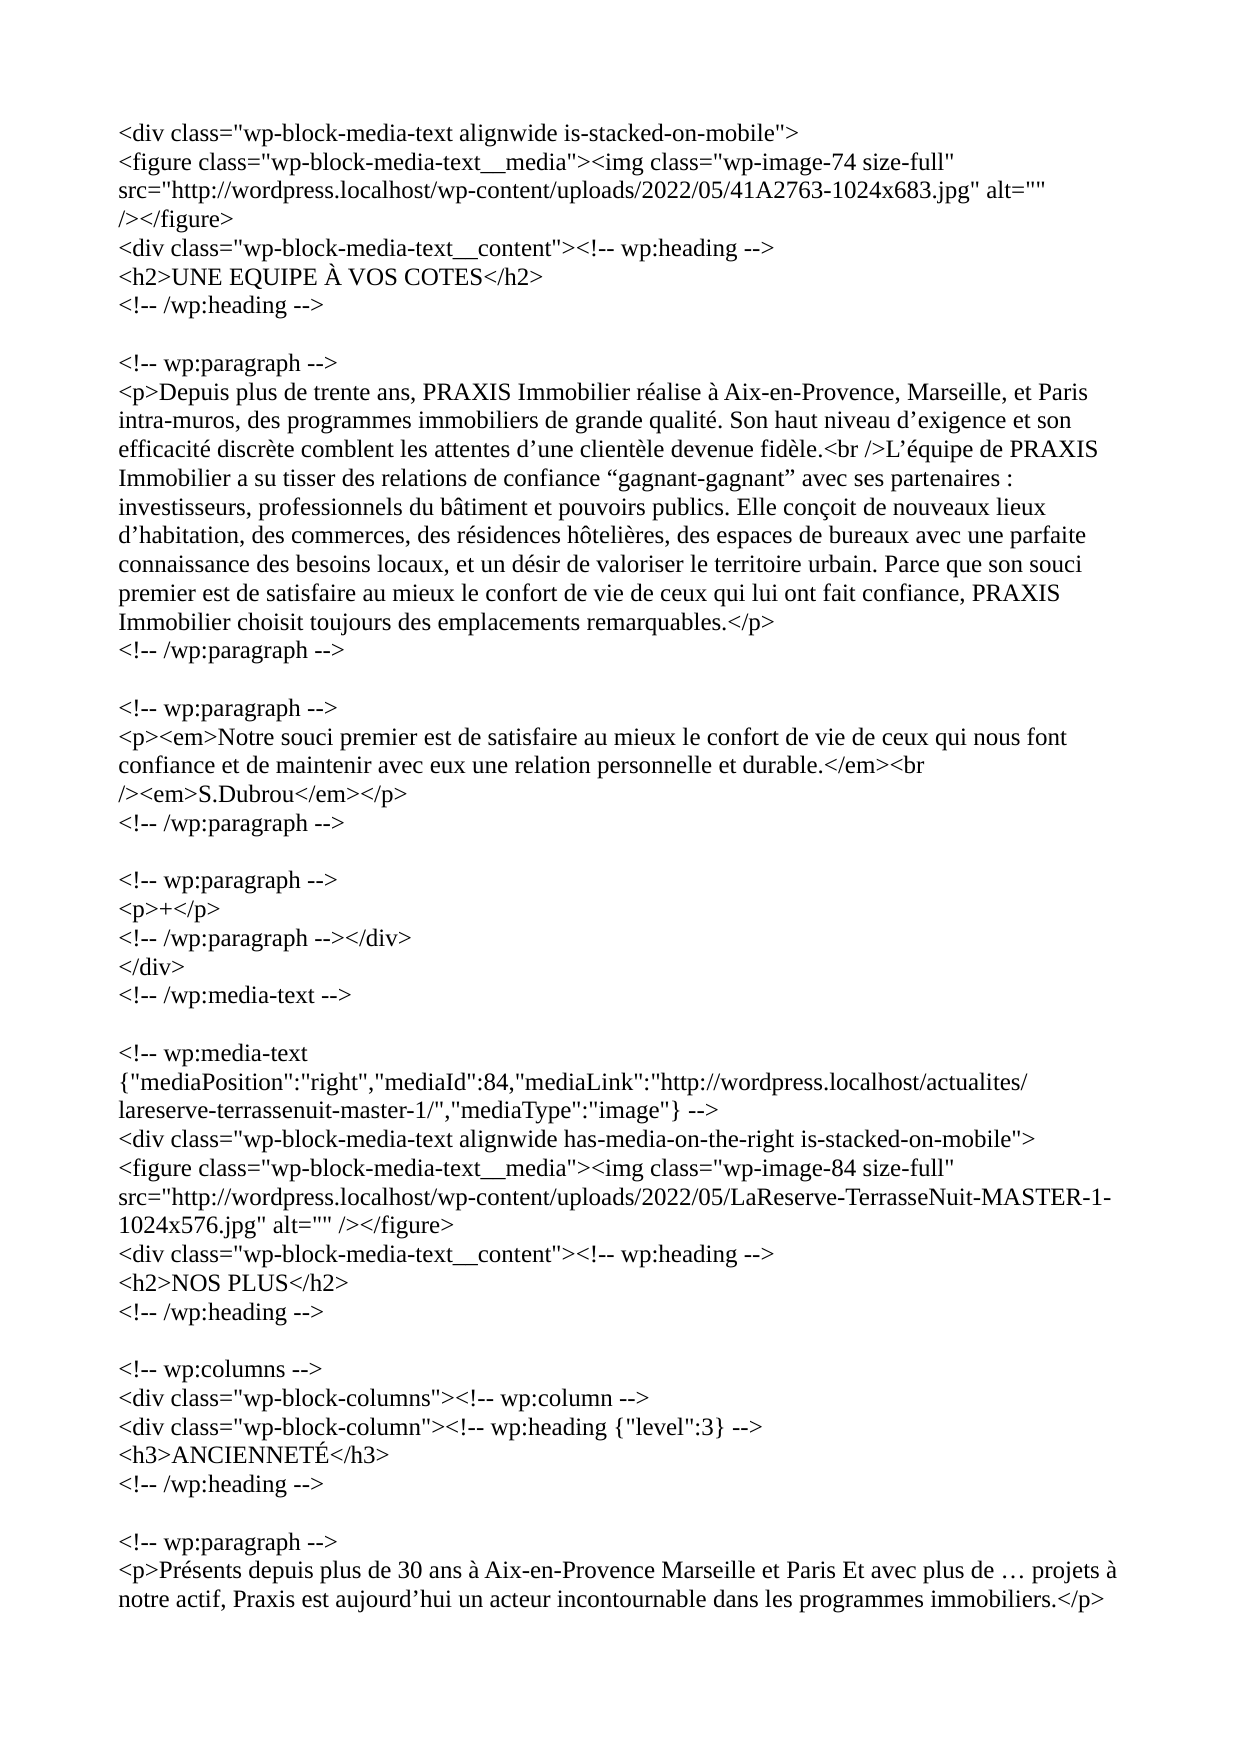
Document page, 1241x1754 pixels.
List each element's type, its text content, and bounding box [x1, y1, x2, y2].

text <p>Présents depuis plus de 30 ans à Aix-en-Provence Marseille et Paris Et avec plus de … projets à notre actif, Praxis est aujourd’hui un acteur incontournable dans les programmes immobiliers.</p> [118, 1556, 1122, 1613]
text <div class="wp-block-media-text alignwide has-media-on-the-right is-stacked-on-mobile"> [118, 1124, 1122, 1153]
text <!-- wp:paragraph --> [118, 866, 1122, 894]
text <!-- wp:paragraph --> [118, 1527, 1122, 1556]
text <!-- /wp:paragraph --> [118, 808, 1122, 837]
text <h2>NOS PLUS</h2> [118, 1268, 1122, 1297]
text <!-- wp:paragraph --> [118, 693, 1122, 722]
text <div class="wp-block-media-text__content"><!-- wp:heading --> [118, 233, 1122, 262]
text <!-- wp:media-text {"mediaPosition":"right","mediaId":84,"mediaLink":"http://wordpress.localhost/actualites/lareserve-terrassenuit-master-1/","mediaType":"image"} --> [118, 1038, 1122, 1124]
text </div> [118, 952, 1122, 981]
text <!-- /wp:paragraph --> [118, 636, 1122, 664]
text <h2>UNE EQUIPE À VOS COTES</h2> [118, 262, 1122, 291]
text <!-- wp:columns --> [118, 1354, 1122, 1383]
text <p>Depuis plus de trente ans, PRAXIS Immobilier réalise à Aix-en-Provence, Marseille, et Paris intra-muros, des programmes immobiliers de grande qualité. Son haut niveau d’exigence et son efficacité discrète comblent les attentes d’une clientèle devenue fidèle.<br />L’équipe de PRAXIS Immobilier a su tisser des relations de confiance “gagnant-gagnant” avec ses partenaires : investisseurs, professionnels du bâtiment et pouvoirs publics. Elle conçoit de nouveaux lieux d’habitation, des commerces, des résidences hôtelières, des espaces de bureaux avec une parfaite connaissance des besoins locaux, et un désir de valoriser le territoire urbain. Parce que son souci premier est de satisfaire au mieux le confort de vie de ceux qui lui ont fait confiance, PRAXIS Immobilier choisit toujours des emplacements remarquables.</p> [118, 377, 1122, 636]
text <!-- /wp:heading --> [118, 1297, 1122, 1326]
text <div class="wp-block-columns"><!-- wp:column --> [118, 1383, 1122, 1412]
text <p>+</p> [118, 894, 1122, 923]
text <div class="wp-block-media-text alignwide is-stacked-on-mobile"> [118, 118, 1122, 147]
text <!-- /wp:heading --> [118, 291, 1122, 319]
text <div class="wp-block-column"><!-- wp:heading {"level":3} --> [118, 1412, 1122, 1441]
text <figure class="wp-block-media-text__media"><img class="wp-image-74 size-full" src="http://wordpress.localhost/wp-content/uploads/2022/05/41A2763-1024x683.jpg" alt="" /></figure> [118, 147, 1122, 233]
text <!-- wp:paragraph --> [118, 348, 1122, 377]
text <!-- /wp:paragraph --></div> [118, 923, 1122, 952]
text <!-- /wp:heading --> [118, 1469, 1122, 1498]
text <p><em>Notre souci premier est de satisfaire au mieux le confort de vie de ceux qui nous font confiance et de maintenir avec eux une relation personnelle et durable.</em><br /><em>S.Dubrou</em></p> [118, 722, 1122, 808]
text <div class="wp-block-media-text__content"><!-- wp:heading --> [118, 1239, 1122, 1268]
text <h3>ANCIENNETÉ</h3> [118, 1441, 1122, 1469]
text <figure class="wp-block-media-text__media"><img class="wp-image-84 size-full" src="http://wordpress.localhost/wp-content/uploads/2022/05/LaReserve-TerrasseNuit-MASTER-1-1024x576.jpg" alt="" /></figure> [118, 1153, 1122, 1239]
text <!-- /wp:media-text --> [118, 981, 1122, 1009]
